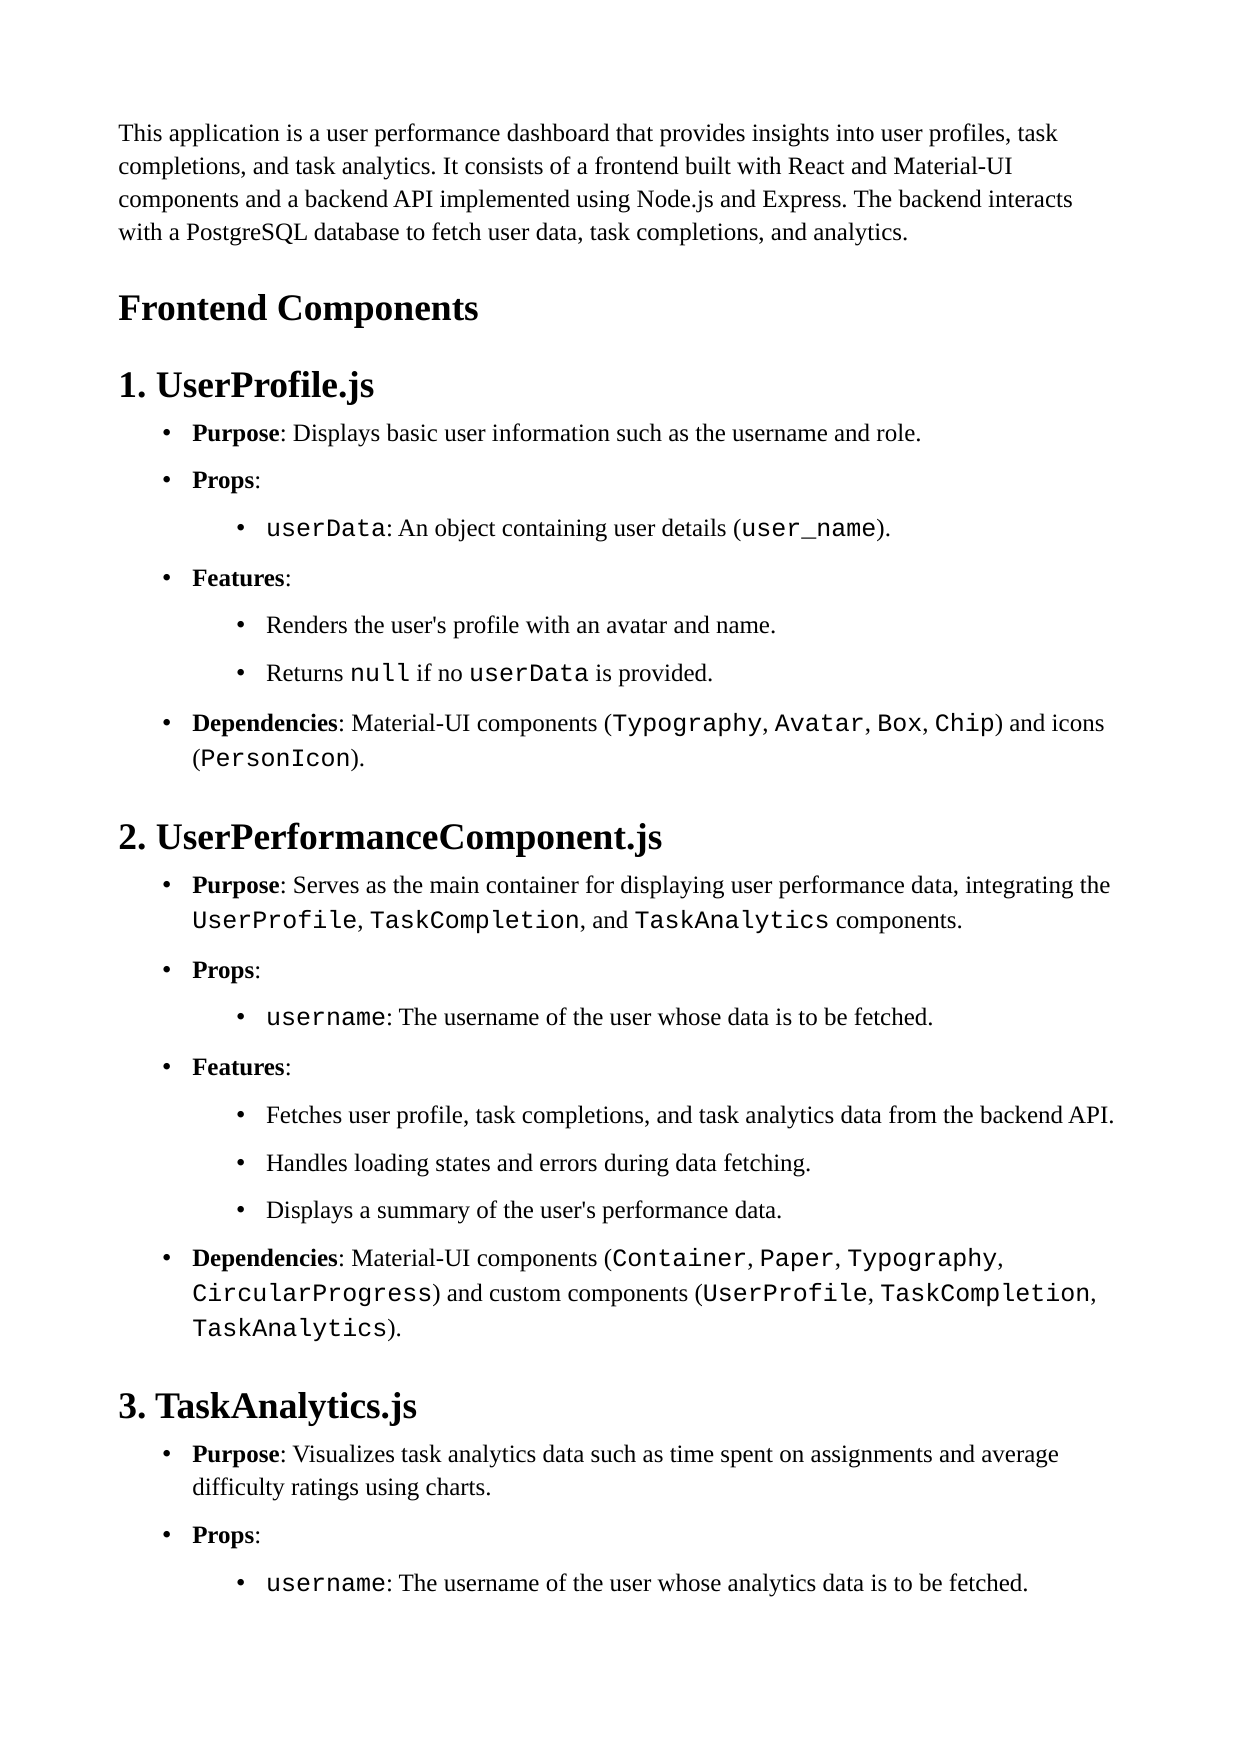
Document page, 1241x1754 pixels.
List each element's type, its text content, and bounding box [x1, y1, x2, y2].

list Props: [162, 1520, 1122, 1549]
list username: The username of the user whose analytics data is to be fetched. [236, 1568, 1122, 1598]
list Features: [162, 563, 1122, 592]
text This application is a user performance dashboard that provides insights into user profiles, task completions, and task analytics. It consists of a frontend built with React and Material-UI components and a backend API implemented using Node.js and Express. The backend interacts with a PostgreSQL database to fetch user data, task completions, and analytics. [118, 118, 1122, 246]
list Props: [162, 955, 1122, 983]
list Props: [162, 465, 1122, 494]
subtitle Frontend Components [118, 286, 1122, 329]
subtitle 1. UserProfile.js [118, 362, 1122, 405]
list username: The username of the user whose data is to be fetched. [236, 1002, 1122, 1033]
list Purpose: Visualizes task analytics data such as time spent on assignments and average difficulty ratings using charts. [162, 1439, 1122, 1501]
list Features: [162, 1052, 1122, 1081]
list userData: An object containing user details (user_name). [236, 513, 1122, 544]
list Renders the user's profile with an avatar and name. [236, 611, 1122, 639]
list Fetches user profile, task completions, and task analytics data from the backend API. [236, 1100, 1122, 1129]
subtitle 3. TaskAnalytics.js [118, 1384, 1122, 1427]
list Dependencies: Material-UI components (Container, Paper, Typography, CircularProgress) and custom components (UserProfile, TaskCompletion, TaskAnalytics). [162, 1243, 1122, 1344]
list Purpose: Serves as the main container for displaying user performance data, integrating the UserProfile, TaskCompletion, and TaskAnalytics components. [162, 870, 1122, 936]
list Purpose: Displays basic user information such as the username and role. [162, 418, 1122, 446]
list Returns null if no userData is provided. [236, 658, 1122, 689]
list Dependencies: Material-UI components (Typography, Avatar, Box, Chip) and icons (PersonIcon). [162, 708, 1122, 774]
subtitle 2. UserPerformanceComponent.js [118, 814, 1122, 857]
list Displays a summary of the user's performance data. [236, 1195, 1122, 1224]
list Handles loading states and errors during data fetching. [236, 1148, 1122, 1176]
